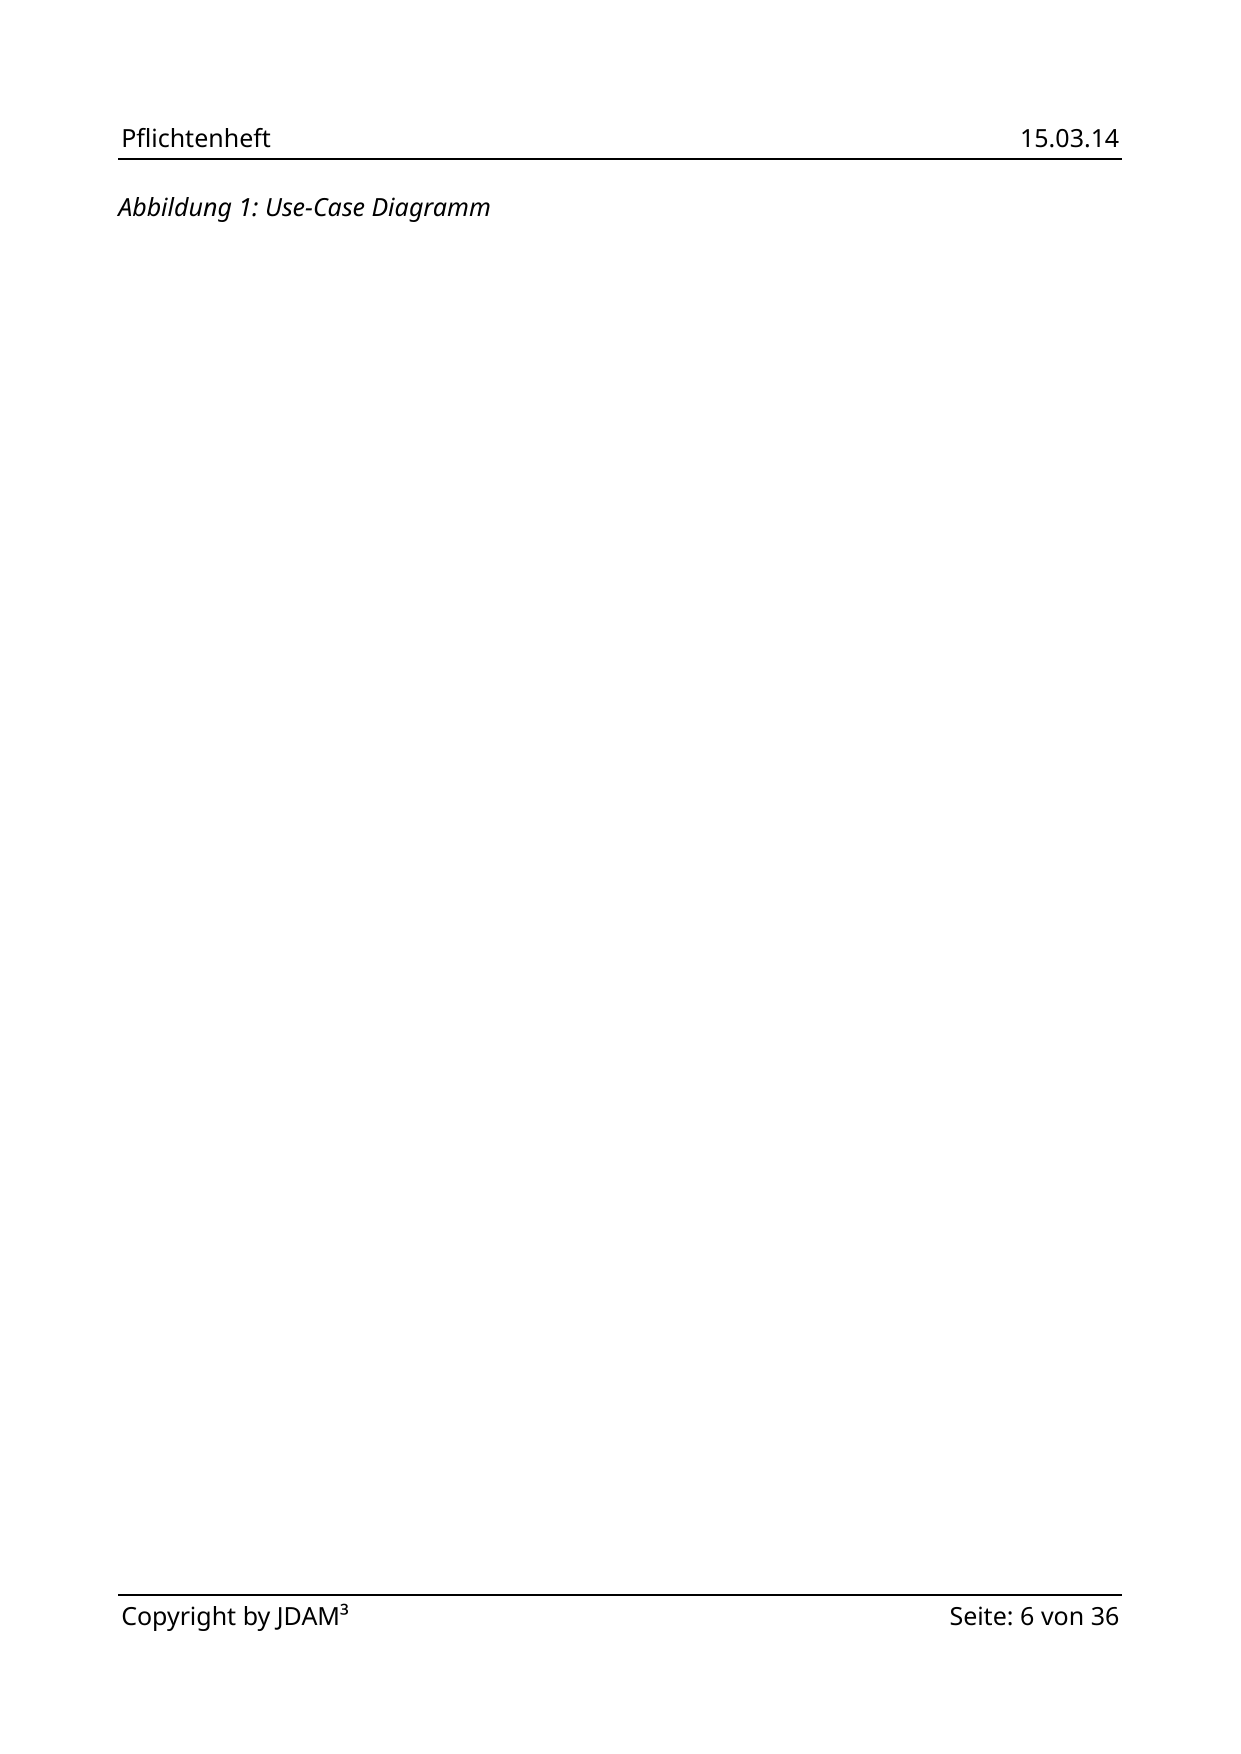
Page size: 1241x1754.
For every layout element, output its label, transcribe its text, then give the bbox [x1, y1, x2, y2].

text Abbildung 1: Use-Case Diagramm [118, 189, 1122, 223]
